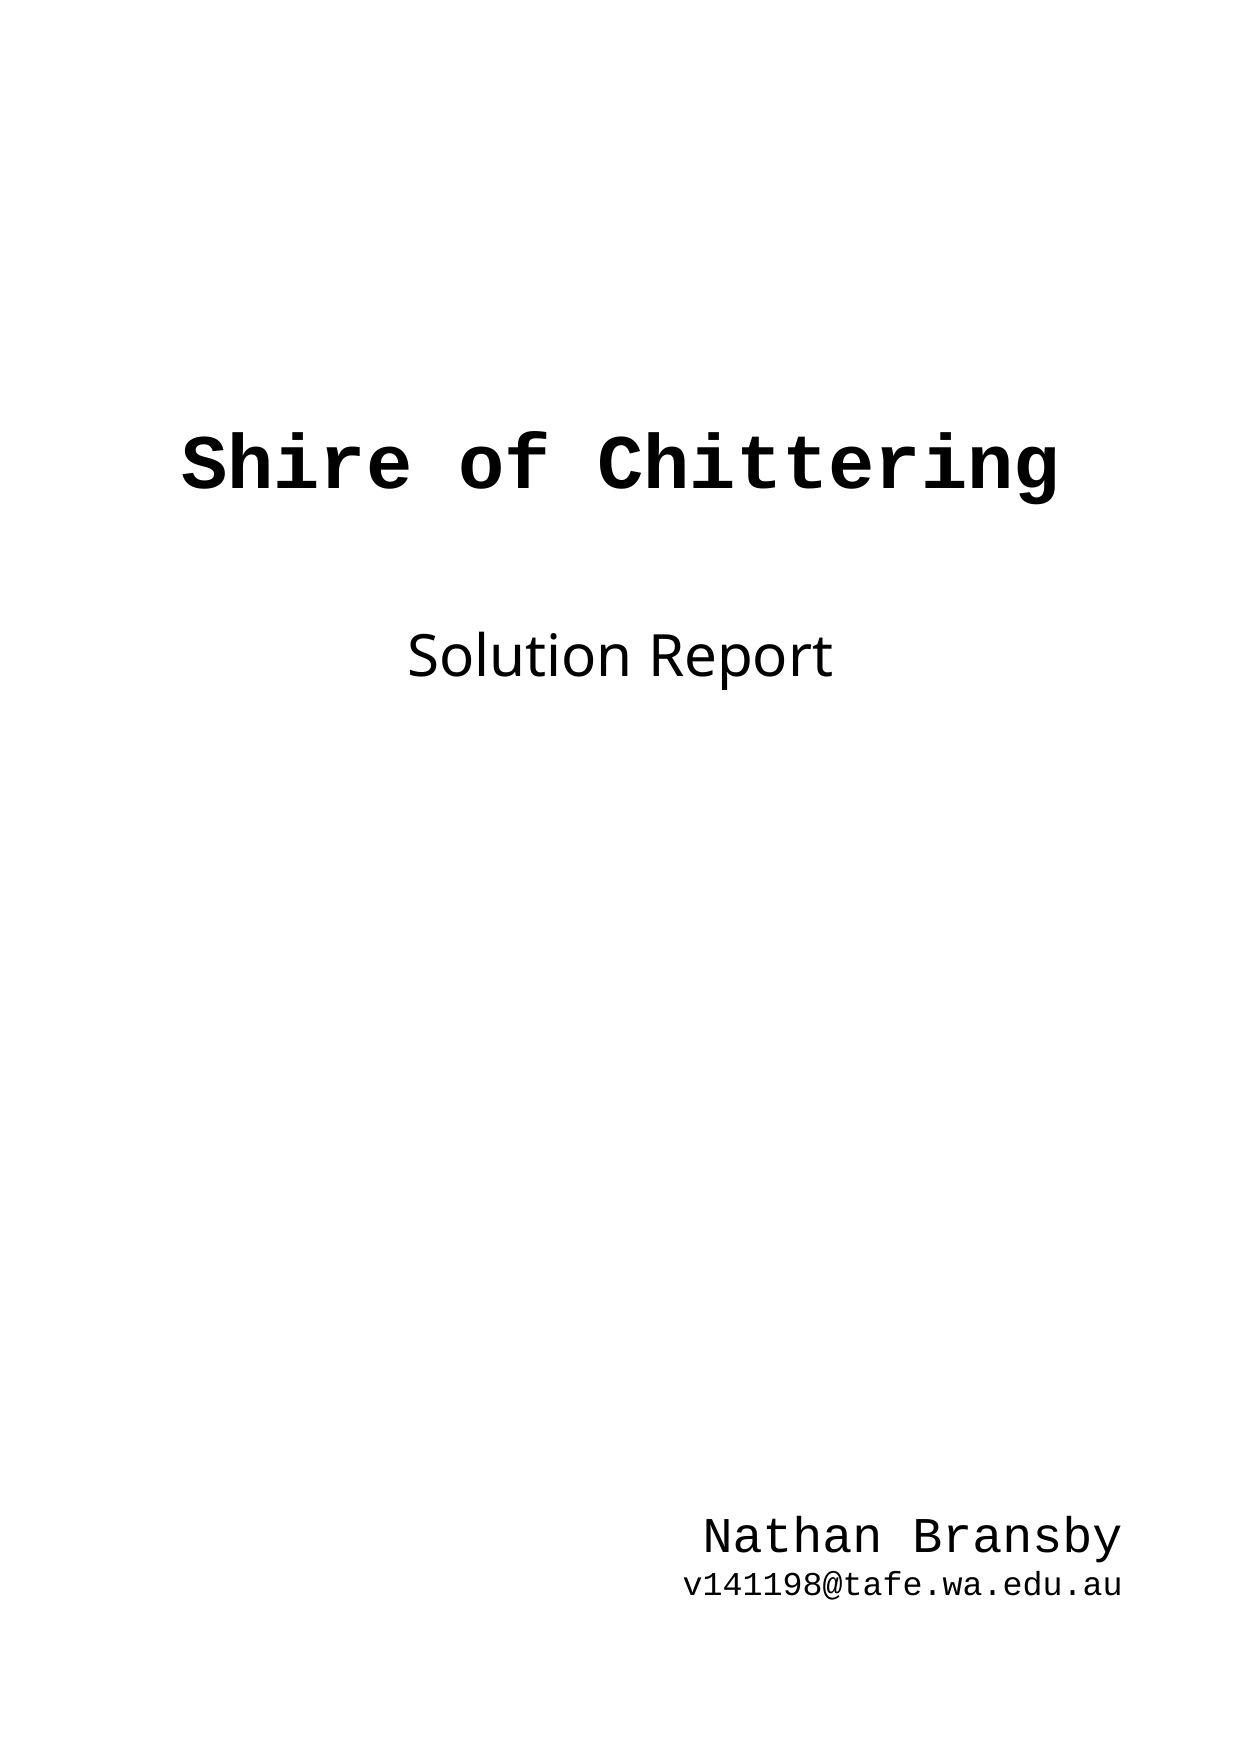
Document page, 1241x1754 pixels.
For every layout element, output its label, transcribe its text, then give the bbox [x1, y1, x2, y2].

text v141198@tafe.wa.edu.au [118, 1568, 1122, 1606]
text Solution Report [118, 614, 1122, 694]
text Shire of Chittering [118, 425, 1122, 512]
text Nathan Bransby [118, 1511, 1122, 1568]
